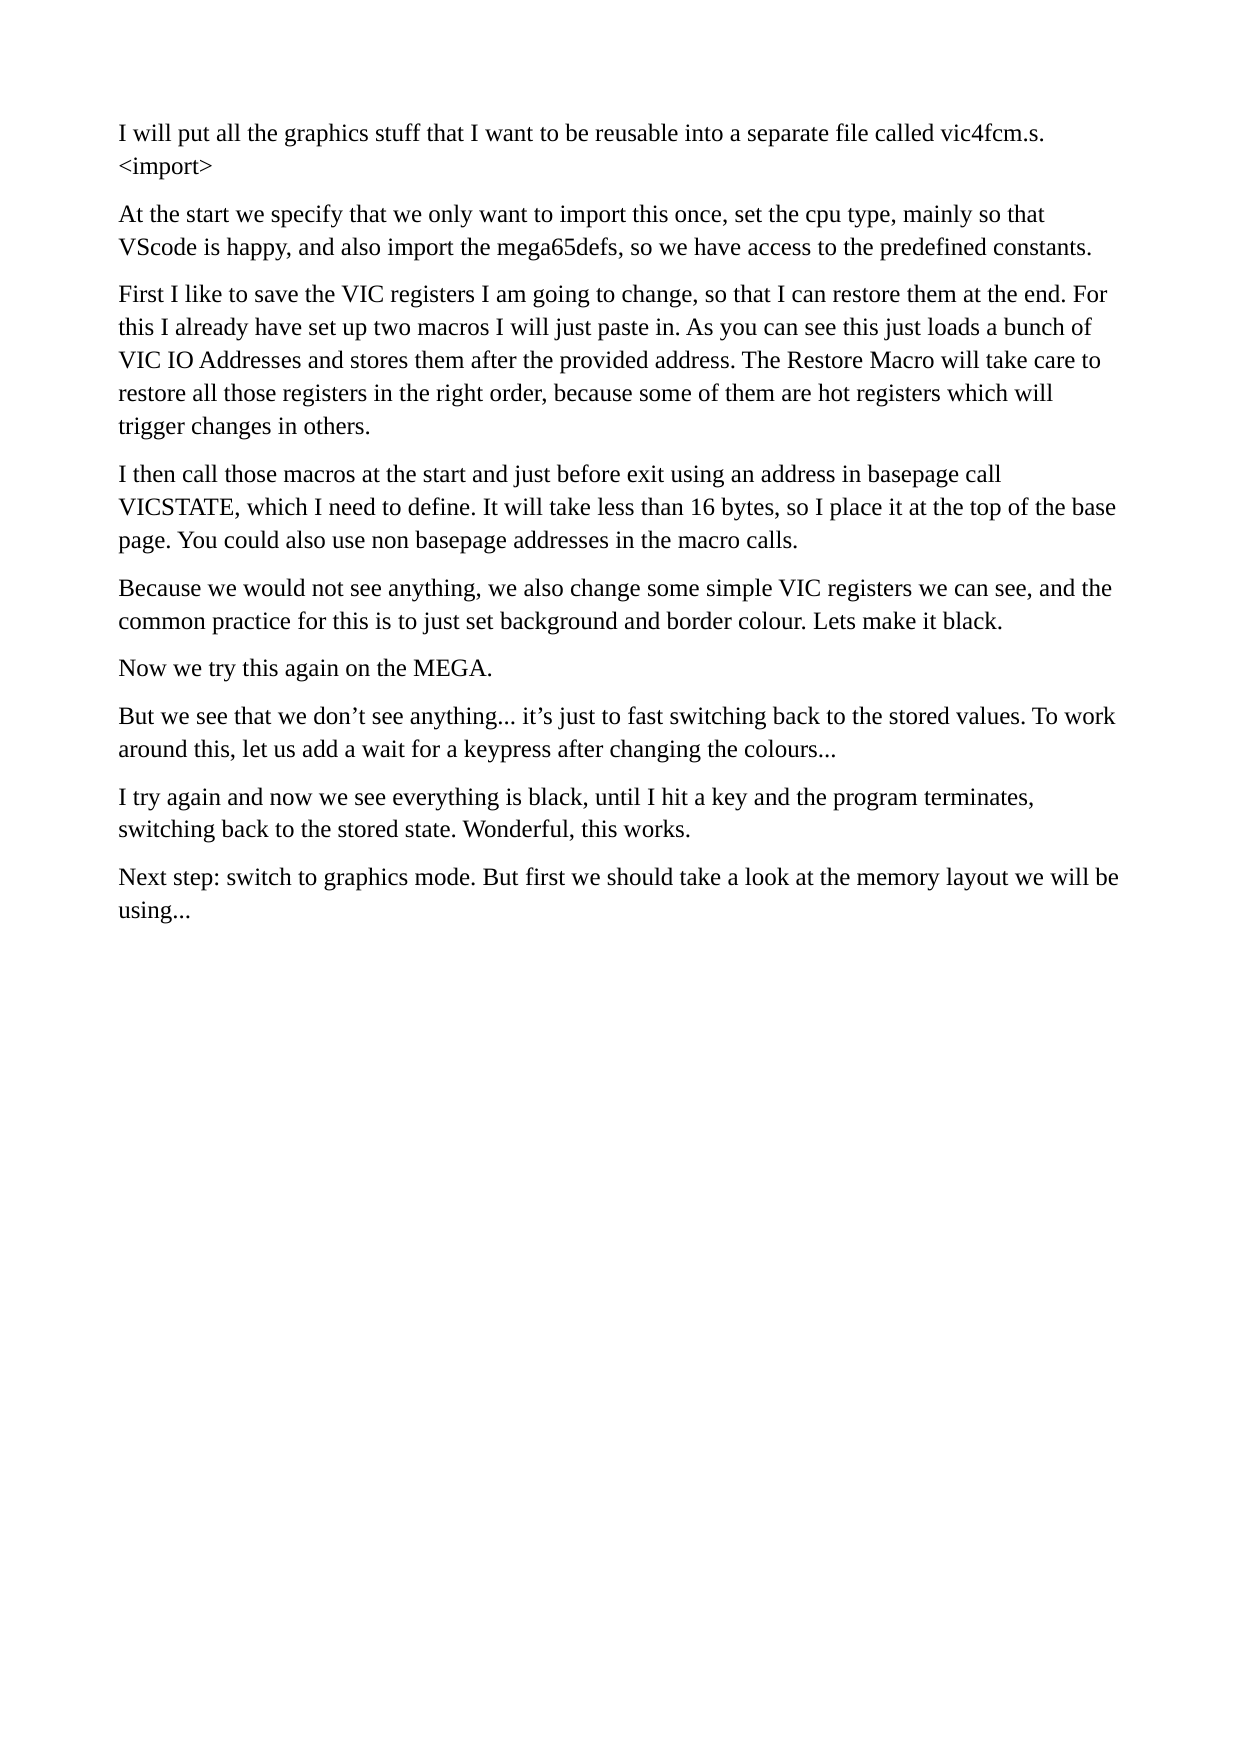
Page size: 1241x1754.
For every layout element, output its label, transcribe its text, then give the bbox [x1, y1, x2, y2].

text Because we would not see anything, we also change some simple VIC registers we can see, and the common practice for this is to just set background and border colour. Lets make it black. [118, 573, 1122, 634]
text I try again and now we see everything is black, until I hit a key and the program terminates, switching back to the stored state. Wonderful, this works. [118, 782, 1122, 843]
text At the start we specify that we only want to import this once, set the cpu type, mainly so that VScode is happy, and also import the mega65defs, so we have access to the predefined constants. [118, 199, 1122, 261]
text Next step: switch to graphics mode. But first we should take a look at the memory layout we will be using... [118, 862, 1122, 924]
text First I like to save the VIC registers I am going to change, so that I can restore them at the end. For this I already have set up two macros I will just paste in. As you can see this just loads a bunch of VIC IO Addresses and stores them after the provided address. The Restore Macro will take care to restore all those registers in the right order, because some of them are hot registers which will trigger changes in others. [118, 279, 1122, 440]
text I then call those macros at the start and just before exit using an address in basepage call VICSTATE, which I need to define. It will take less than 16 bytes, so I place it at the top of the base page. You could also use non basepage addresses in the macro calls. [118, 459, 1122, 554]
text Now we try this again on the MEGA. [118, 653, 1122, 682]
text I will put all the graphics stuff that I want to be reusable into a separate file called vic4fcm.s. <import> [118, 118, 1122, 180]
text But we see that we don’t see anything... it’s just to fast switching back to the stored values. To work around this, let us add a wait for a keypress after changing the colours... [118, 701, 1122, 763]
